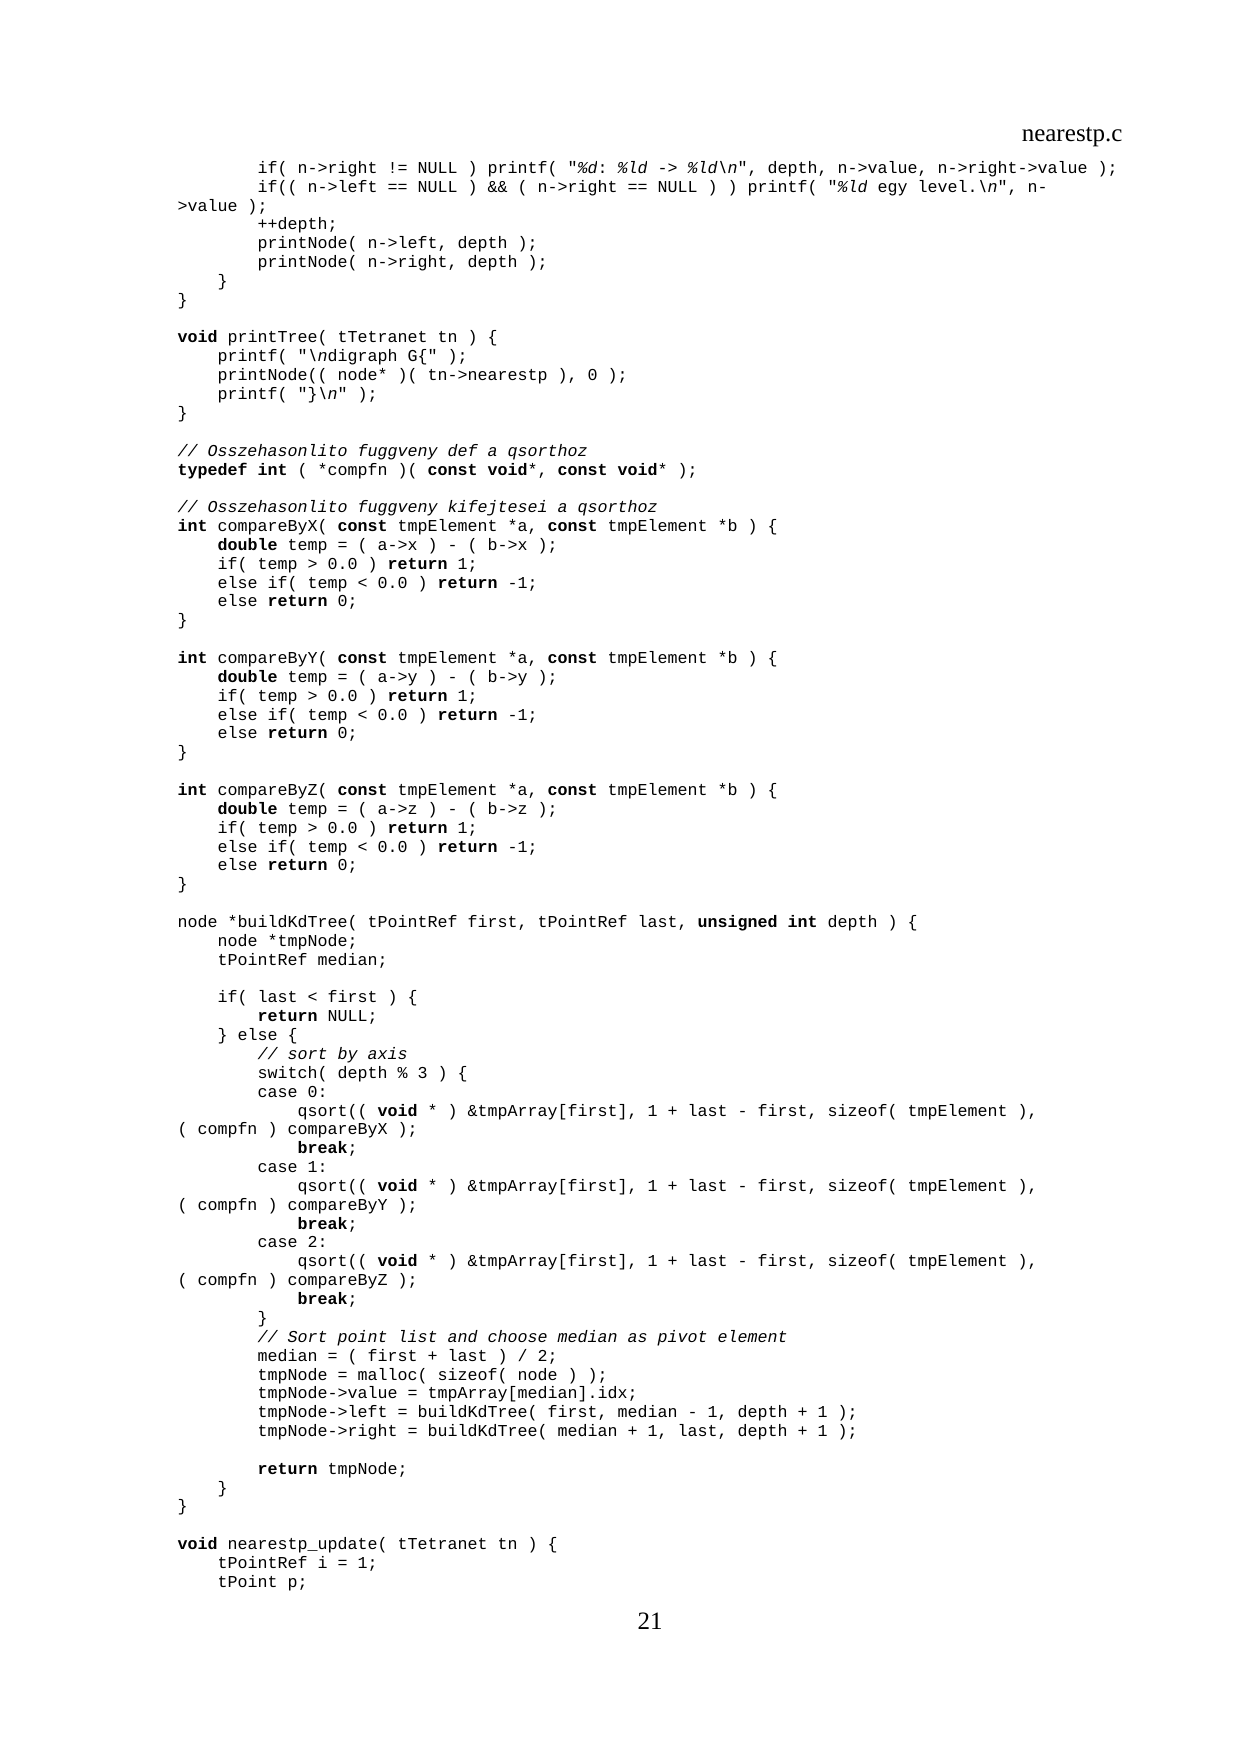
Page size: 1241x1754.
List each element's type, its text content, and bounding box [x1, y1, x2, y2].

text if( n->right != NULL ) printf( "%d: %ld -> %ld\n", depth, n->value, n->right->value ); if(( n->left == NULL ) && ( n->right == NULL ) ) printf( "%ld egy level.\n", n->value ); ++depth; printNode( n->left, depth ); printNode( n->right, depth ); } } void printTree( tTetranet tn ) { printf( "\ndigraph G{" ); printNode(( node* )( tn->nearestp ), 0 ); printf( "}\n" ); } // Osszehasonlito fuggveny def a qsorthoz typedef int ( *compfn )( const void*, const void* ); // Osszehasonlito fuggveny kifejtesei a qsorthoz int compareByX( const tmpElement *a, const tmpElement *b ) { double temp = ( a->x ) - ( b->x ); if( temp > 0.0 ) return 1; else if( temp < 0.0 ) return -1; else return 0; } int compareByY( const tmpElement *a, const tmpElement *b ) { double temp = ( a->y ) - ( b->y ); if( temp > 0.0 ) return 1; else if( temp < 0.0 ) return -1; else return 0; } int compareByZ( const tmpElement *a, const tmpElement *b ) { double temp = ( a->z ) - ( b->z ); if( temp > 0.0 ) return 1; else if( temp < 0.0 ) return -1; else return 0; } node *buildKdTree( tPointRef first, tPointRef last, unsigned int depth ) { node *tmpNode; tPointRef median; if( last < first ) { return NULL; } else { // sort by axis switch( depth % 3 ) { case 0: qsort(( void * ) &tmpArray[first], 1 + last - first, sizeof( tmpElement ), ( compfn ) compareByX ); break; case 1: qsort(( void * ) &tmpArray[first], 1 + last - first, sizeof( tmpElement ), ( compfn ) compareByY ); break; case 2: qsort(( void * ) &tmpArray[first], 1 + last - first, sizeof( tmpElement ), ( compfn ) compareByZ ); break; } // Sort point list and choose median as pivot element median = ( first + last ) / 2; tmpNode = malloc( sizeof( node ) ); tmpNode->value = tmpArray[median].idx; tmpNode->left = buildKdTree( first, median - 1, depth + 1 ); tmpNode->right = buildKdTree( median + 1, last, depth + 1 ); return tmpNode; } } void nearestp_update( tTetranet tn ) { tPointRef i = 1; tPoint p; [177, 159, 1122, 1592]
